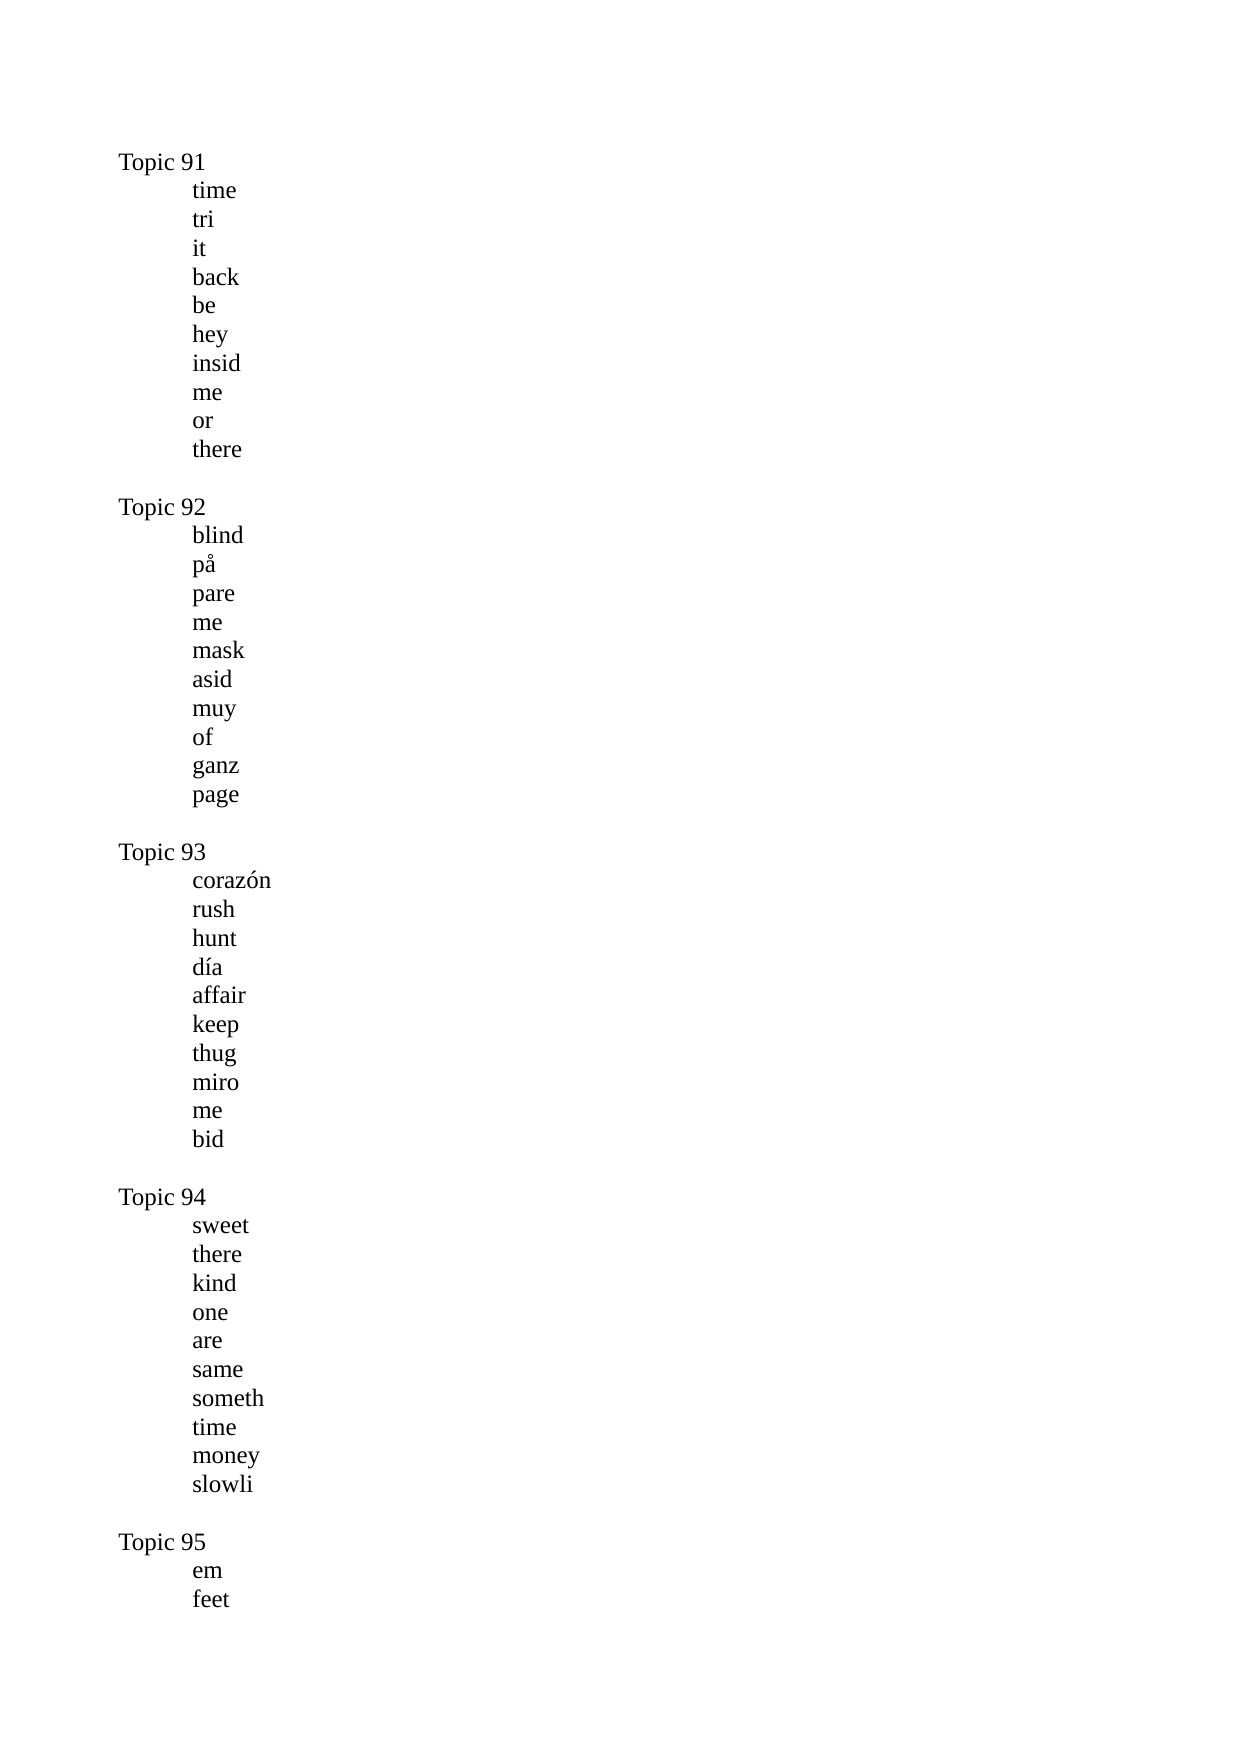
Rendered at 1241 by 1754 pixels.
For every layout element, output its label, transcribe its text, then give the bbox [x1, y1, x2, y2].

text Topic 95 [118, 1527, 1122, 1556]
text mask [118, 636, 1122, 664]
text Topic 92 [118, 492, 1122, 521]
text ganz [118, 751, 1122, 779]
text time [118, 1412, 1122, 1441]
text kind [118, 1268, 1122, 1297]
text there [118, 1239, 1122, 1268]
text em [118, 1556, 1122, 1584]
text thug [118, 1038, 1122, 1067]
text or [118, 406, 1122, 434]
text slowli [118, 1469, 1122, 1498]
text asid [118, 664, 1122, 693]
text are [118, 1326, 1122, 1354]
text sweet [118, 1211, 1122, 1239]
text be [118, 291, 1122, 319]
text hunt [118, 923, 1122, 952]
text insid [118, 348, 1122, 377]
text me [118, 1096, 1122, 1124]
text rush [118, 894, 1122, 923]
text of [118, 722, 1122, 751]
text pare [118, 578, 1122, 607]
text page [118, 779, 1122, 808]
text muy [118, 693, 1122, 722]
text it [118, 233, 1122, 262]
text time [118, 176, 1122, 204]
text Topic 91 [118, 147, 1122, 176]
text miro [118, 1067, 1122, 1096]
text money [118, 1441, 1122, 1469]
text på [118, 549, 1122, 578]
text Topic 94 [118, 1182, 1122, 1211]
text Topic 93 [118, 837, 1122, 866]
text corazón [118, 866, 1122, 894]
text bid [118, 1124, 1122, 1153]
text same [118, 1354, 1122, 1383]
text tri [118, 204, 1122, 233]
text there [118, 434, 1122, 463]
text back [118, 262, 1122, 291]
text someth [118, 1383, 1122, 1412]
text día [118, 952, 1122, 981]
text keep [118, 1009, 1122, 1038]
text me [118, 377, 1122, 406]
text blind [118, 521, 1122, 549]
text hey [118, 319, 1122, 348]
text affair [118, 981, 1122, 1009]
text feet [118, 1584, 1122, 1613]
text me [118, 607, 1122, 636]
text one [118, 1297, 1122, 1326]
